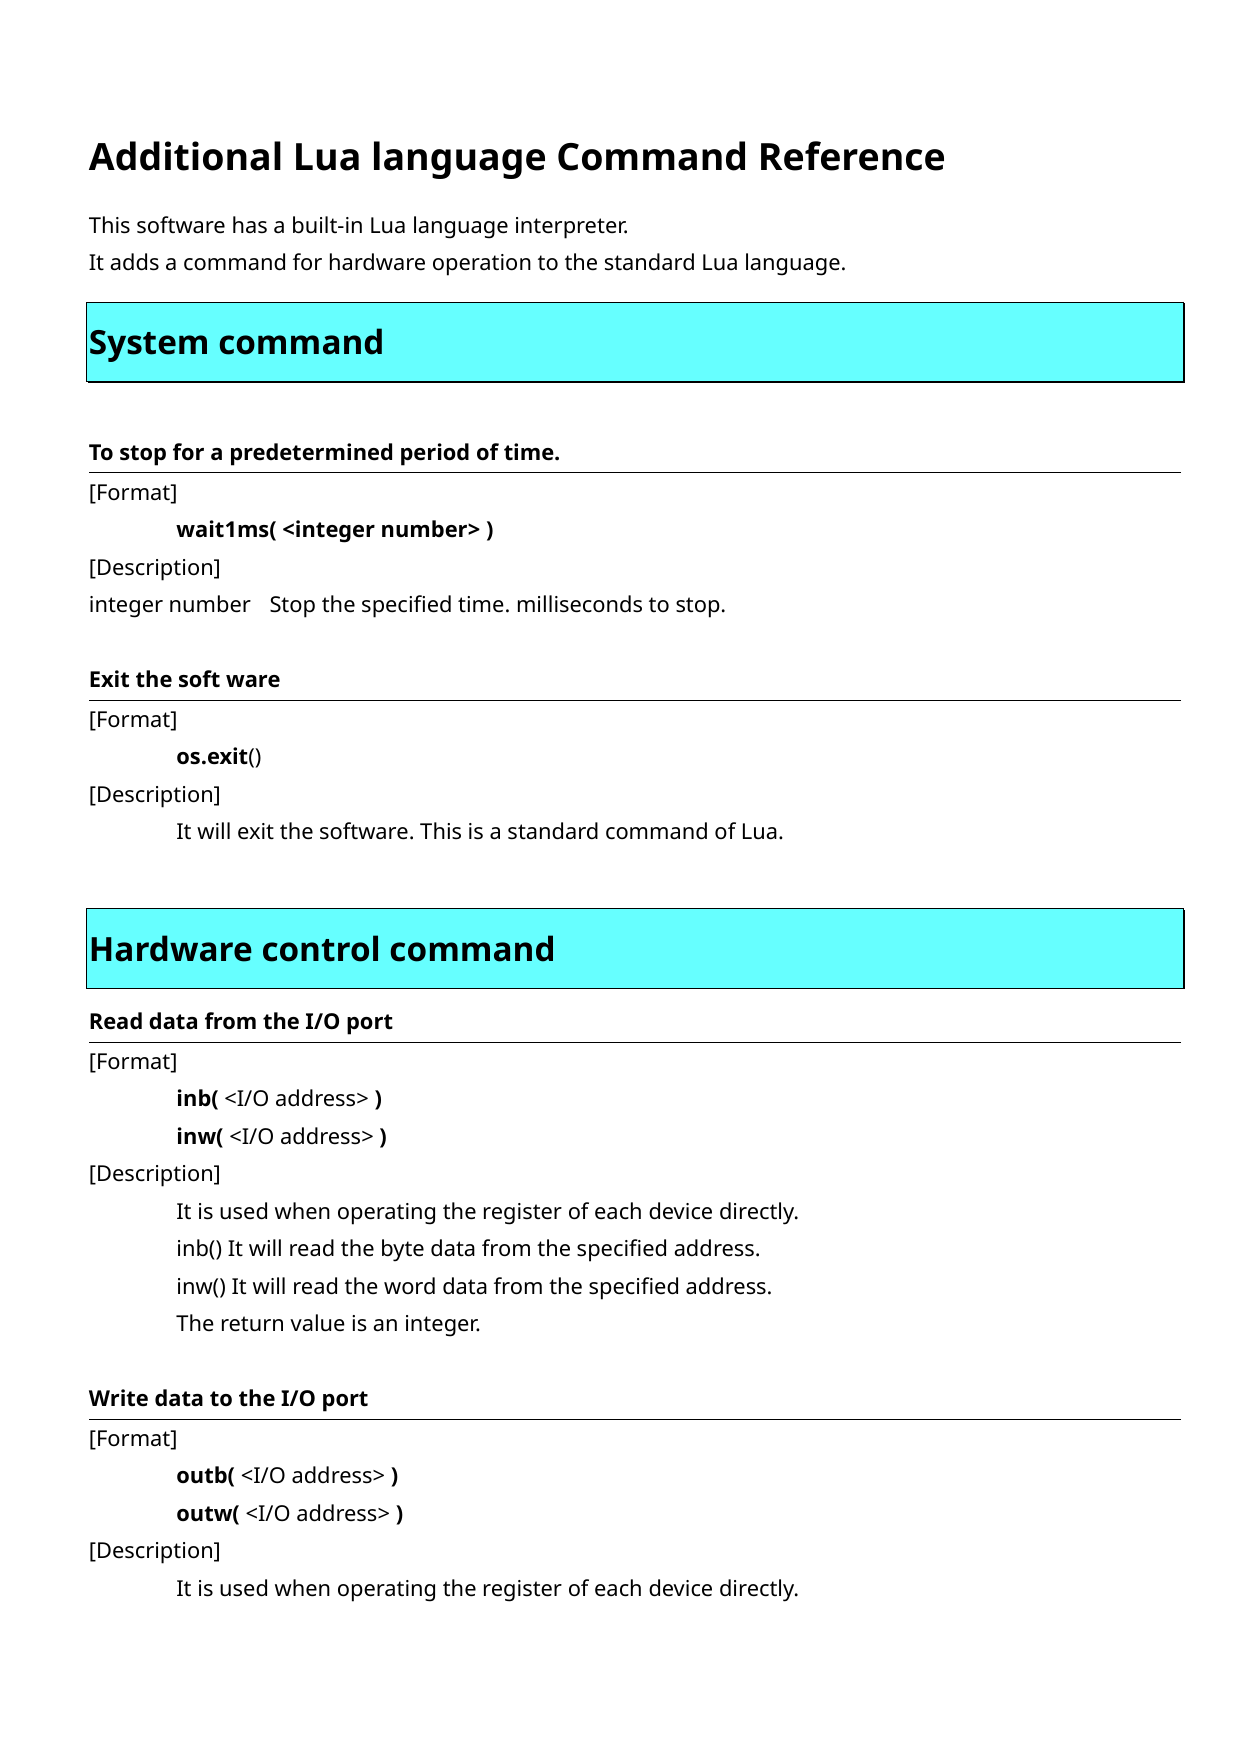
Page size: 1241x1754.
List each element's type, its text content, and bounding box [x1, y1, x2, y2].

text integer number Stop the specified time. milliseconds to stop. [89, 585, 1181, 623]
subtitle Additional Lua language Command Reference [89, 118, 1181, 193]
text It is used when operating the register of each device directly. [89, 1192, 1181, 1229]
text It adds a command for hardware operation to the standard Lua language. [89, 243, 1181, 281]
text It will exit the software. This is a standard command of Lua. [89, 812, 1181, 850]
text It is used when operating the register of each device directly. [89, 1569, 1181, 1607]
text The return value is an integer. [89, 1304, 1181, 1342]
text This software has a built-in Lua language interpreter. [89, 206, 1181, 243]
text [Description] [89, 1154, 1181, 1192]
text outb( <I/O address> ) [89, 1457, 1181, 1494]
text [Description] [89, 775, 1181, 812]
text os.exit() [89, 737, 1181, 775]
text [Format] [89, 1420, 1181, 1457]
text [Format] [89, 1043, 1181, 1079]
text inb( <I/O address> ) [89, 1079, 1181, 1117]
title Write data to the I/O port [89, 1379, 1181, 1419]
text inb() It will read the byte data from the specified address. [89, 1229, 1181, 1267]
text System command [87, 303, 1183, 381]
text [Format] [89, 701, 1181, 737]
title Exit the soft ware [89, 660, 1181, 700]
text outw( <I/O address> ) [89, 1494, 1181, 1532]
text [Format] [89, 473, 1181, 510]
title To stop for a predetermined period of time. [89, 433, 1181, 472]
text inw() It will read the word data from the specified address. [89, 1267, 1181, 1304]
text wait1ms( <integer number> ) [89, 510, 1181, 548]
text [Description] [89, 548, 1181, 585]
text [Description] [89, 1532, 1181, 1569]
list Hardware control command [87, 909, 1183, 988]
title Read data from the I/O port [89, 1002, 1181, 1042]
text inw( <I/O address> ) [89, 1117, 1181, 1154]
